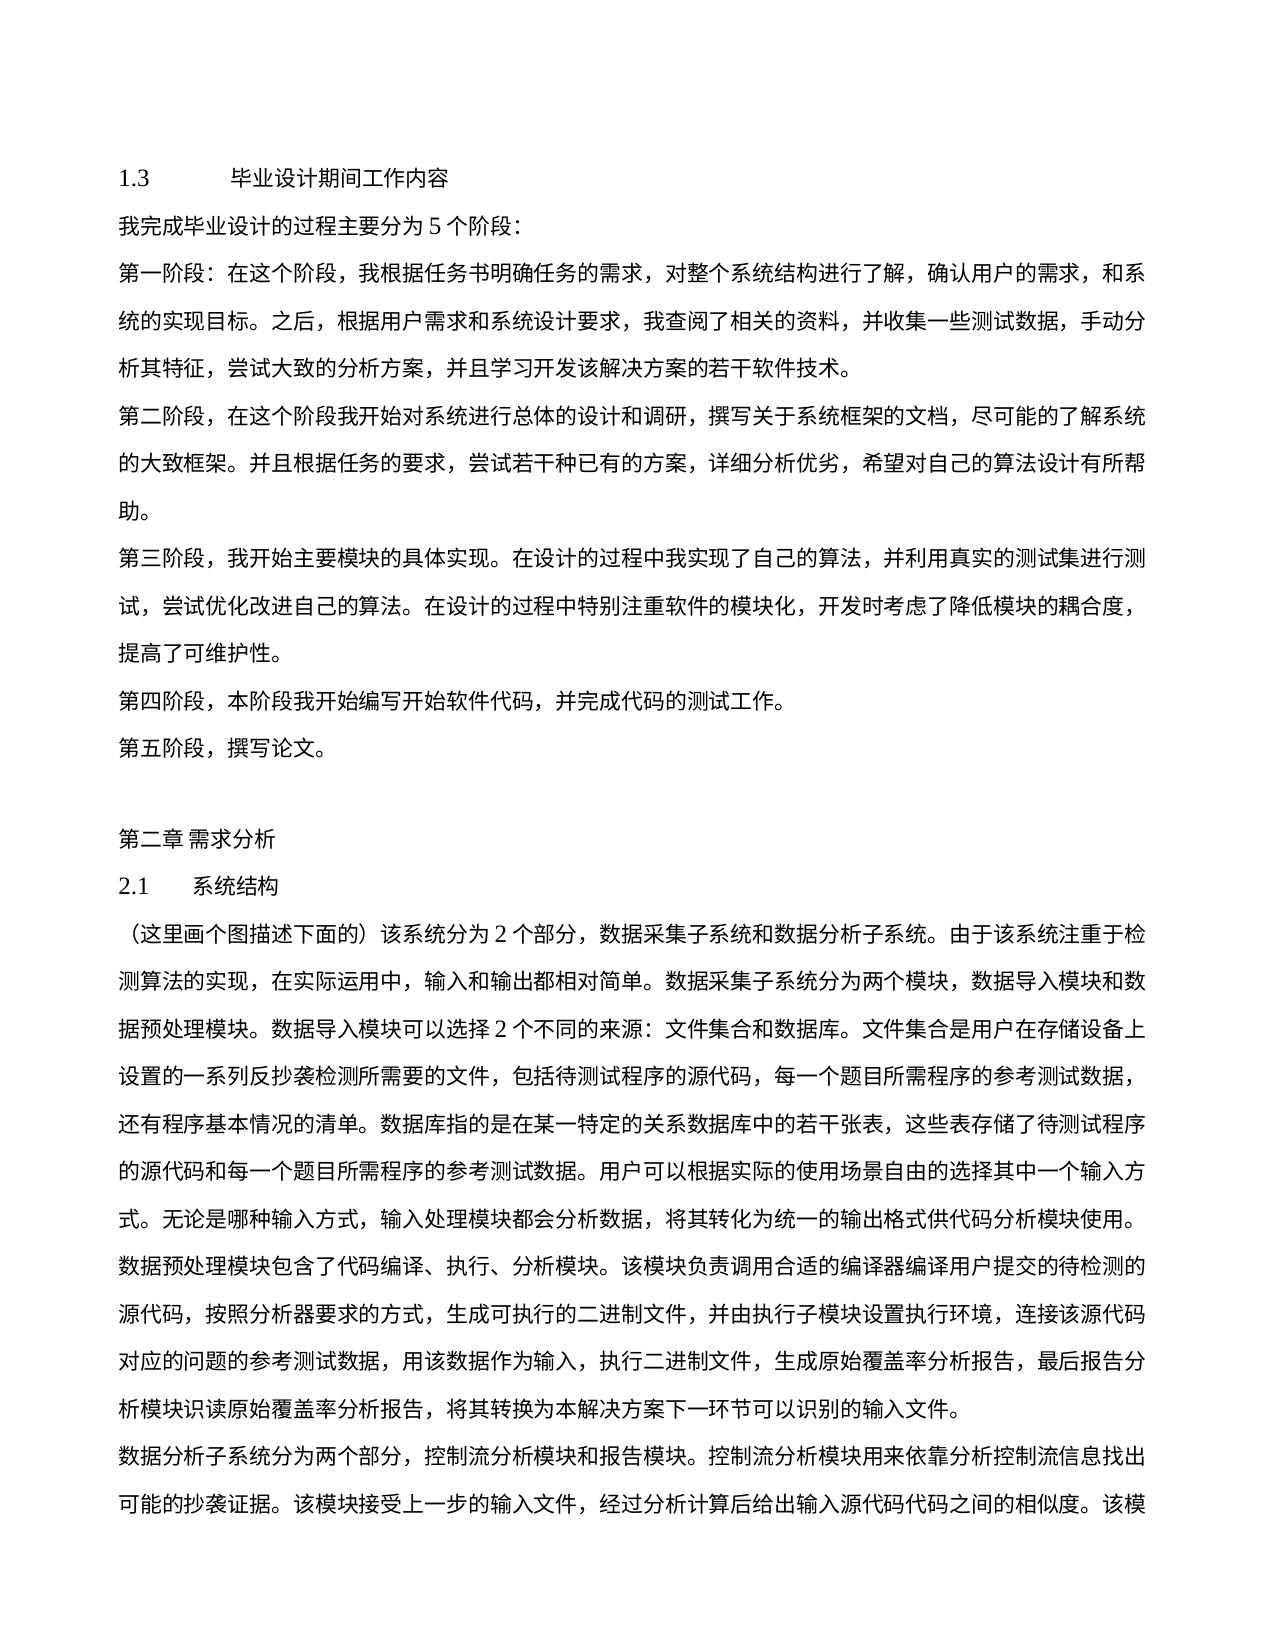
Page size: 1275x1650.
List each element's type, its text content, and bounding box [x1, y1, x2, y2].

list 2.1 系统结构 [118, 869, 1157, 901]
list 我完成毕业设计的过程主要分为5个阶段： [118, 209, 1157, 240]
list 第一阶段：在这个阶段，我根据任务书明确任务的需求，对整个系统结构进行了解，确认用户的需求，和系统的实现目标。之后，根据用户需求和系统设计要求，我查阅了相关的资料，并收集一些测试数据，手动分析其特征，尝试大致的分析方案，并且学习开发该解决方案的若干软件技术。 [118, 256, 1157, 383]
list 第四阶段，本阶段我开始编写开始软件代码，并完成代码的测试工作。 [118, 684, 1157, 715]
list 第五阶段，撰写论文。 [118, 731, 1157, 763]
text 数据分析子系统分为两个部分，控制流分析模块和报告模块。控制流分析模块用来依靠分析控制流信息找出可能的抄袭证据。该模块接受上一步的输入文件，经过分析计算后给出输入源代码代码之间的相似度。该模块分为两个子模块：数据结构处理和匹配器。数据结构处理子模块将输入文件转换为抽象的数据结构（控制流图及其附加信息），匹配器负责匹配两两匹配已转换的数据结构，并且给出相似度，匹配器因有多种选择，可以允许用户在执行资源消耗和匹配准确度上权衡选择。报告模块负责将匹配数据排序整理，输出文本报告，报告最有可能互相抄袭的源代码对。 [118, 1439, 1157, 1518]
list 毕业设计期间工作内容 [118, 161, 1157, 193]
text （这里画个图描述下面的）该系统分为2个部分，数据采集子系统和数据分析子系统。由于该系统注重于检测算法的实现，在实际运用中，输入和输出都相对简单。数据采集子系统分为两个模块，数据导入模块和数据预处理模块。数据导入模块可以选择2个不同的来源：文件集合和数据库。文件集合是用户在存储设备上设置的一系列反抄袭检测所需要的文件，包括待测试程序的源代码，每一个题目所需程序的参考测试数据，还有程序基本情况的清单。数据库指的是在某一特定的关系数据库中的若干张表，这些表存储了待测试程序的源代码和每一个题目所需程序的参考测试数据。用户可以根据实际的使用场景自由的选择其中一个输入方式。无论是哪种输入方式，输入处理模块都会分析数据，将其转化为统一的输出格式供代码分析模块使用。 [118, 917, 1157, 1233]
list 第二阶段，在这个阶段我开始对系统进行总体的设计和调研，撰写关于系统框架的文档，尽可能的了解系统的大致框架。并且根据任务的要求，尝试若干种已有的方案，详细分析优劣，希望对自己的算法设计有所帮助。 [118, 399, 1157, 525]
list 第二章 需求分析 [118, 822, 1157, 853]
text 数据预处理模块包含了代码编译、执行、分析模块。该模块负责调用合适的编译器编译用户提交的待检测的源代码，按照分析器要求的方式，生成可执行的二进制文件，并由执行子模块设置执行环境，连接该源代码对应的问题的参考测试数据，用该数据作为输入，执行二进制文件，生成原始覆盖率分析报告，最后报告分析模块识读原始覆盖率分析报告，将其转换为本解决方案下一环节可以识别的输入文件。 [118, 1249, 1157, 1423]
list 第三阶段，我开始主要模块的具体实现。在设计的过程中我实现了自己的算法，并利用真实的测试集进行测试，尝试优化改进自己的算法。在设计的过程中特别注重软件的模块化，开发时考虑了降低模块的耦合度，提高了可维护性。 [118, 541, 1157, 668]
